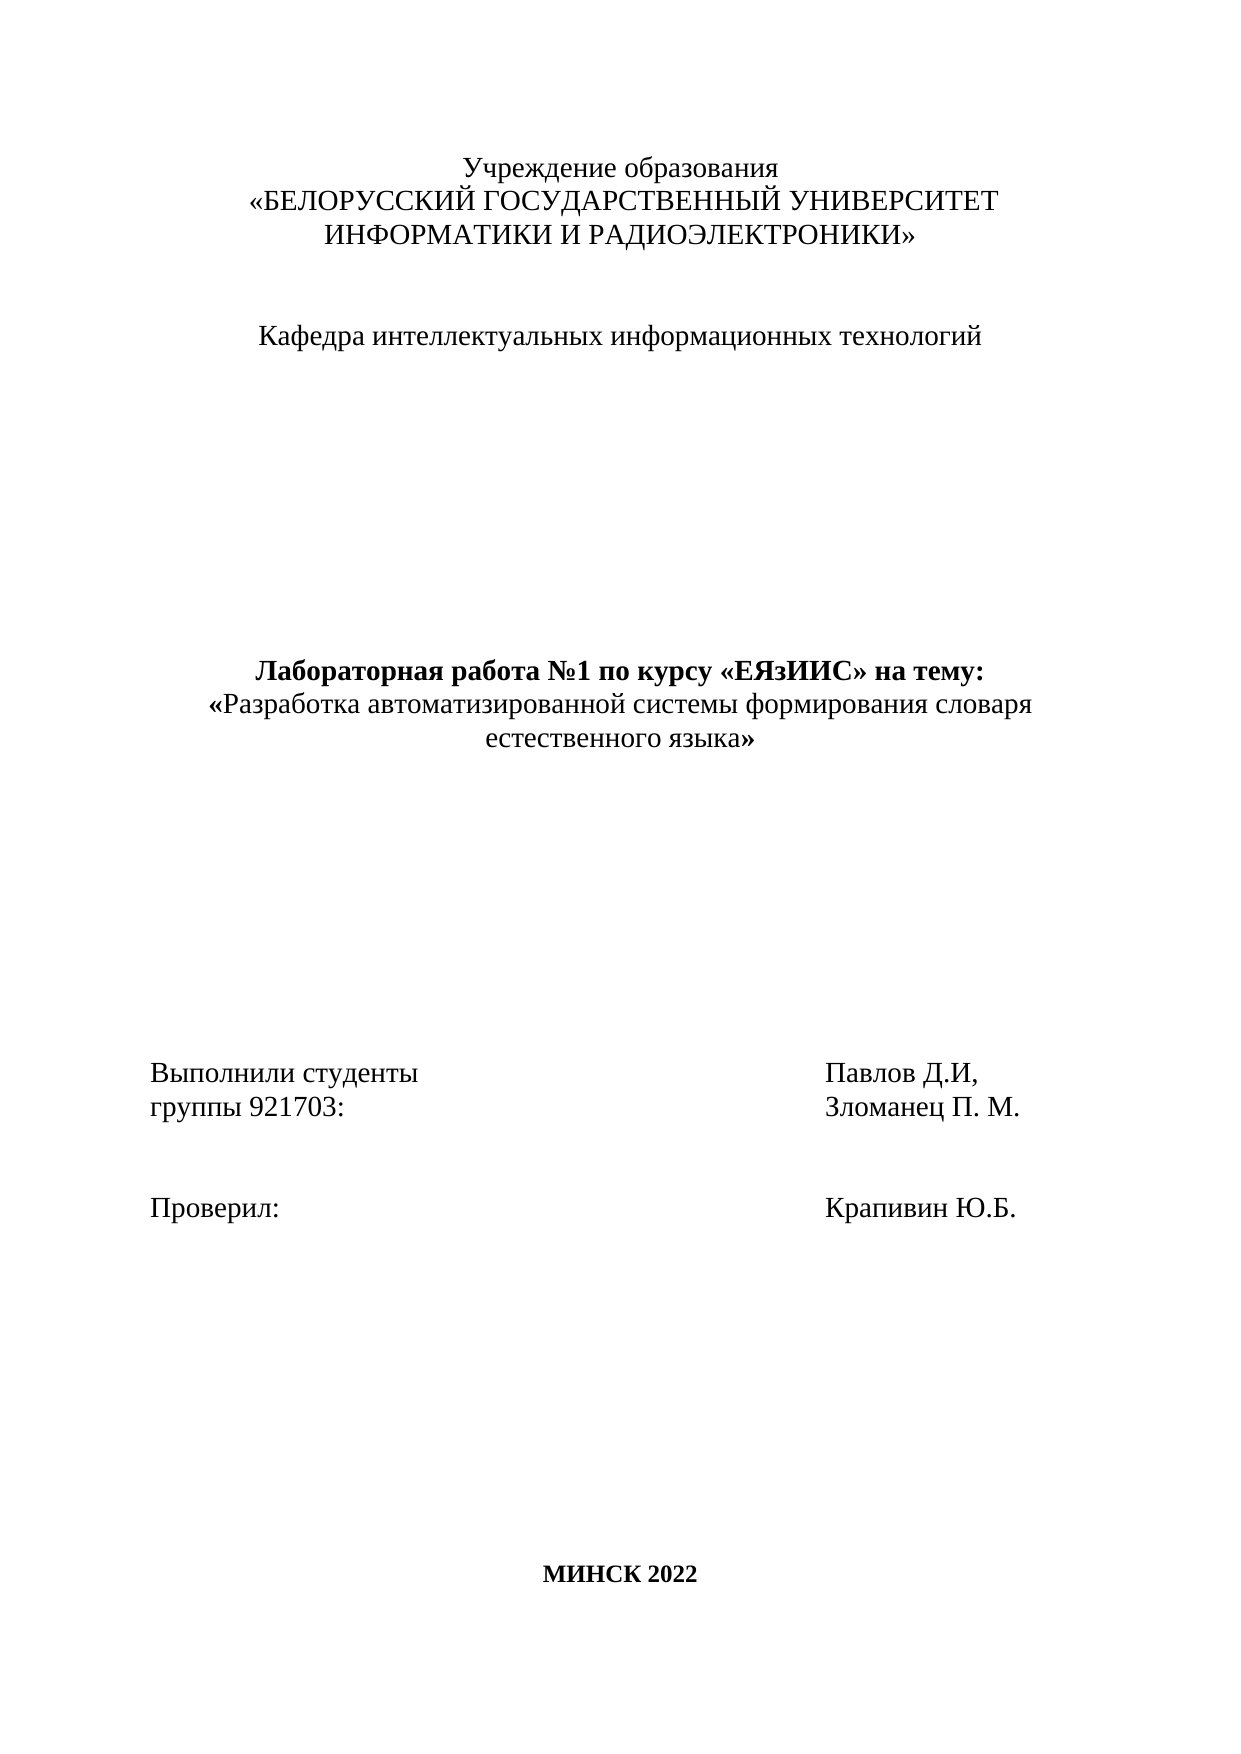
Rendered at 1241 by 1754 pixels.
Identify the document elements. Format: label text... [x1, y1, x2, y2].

text «Разработка автоматизированной системы формирования словаря естественного языка» [150, 687, 1090, 754]
text МИНСК 2022 [150, 1559, 1090, 1587]
text ИНФОРМАТИКИ И РАДИОЭЛЕКТРОНИКИ» [150, 217, 1090, 251]
text «БЕЛОРУССКИЙ ГОСУДАРСТВЕННЫЙ УНИВЕРСИТЕТ [150, 183, 1090, 217]
text Выполнили студенты Павлов Д.И, группы 921703: Зломанец П. М. [150, 1056, 1090, 1123]
text Проверил: Крапивин Ю.Б. [150, 1190, 1090, 1223]
text Кафедра интеллектуальных информационных технологий [150, 318, 1090, 351]
text Лабораторная работа №1 по курсу «ЕЯзИИС» на тему: [150, 653, 1090, 687]
text Учреждение образования [150, 150, 1090, 183]
